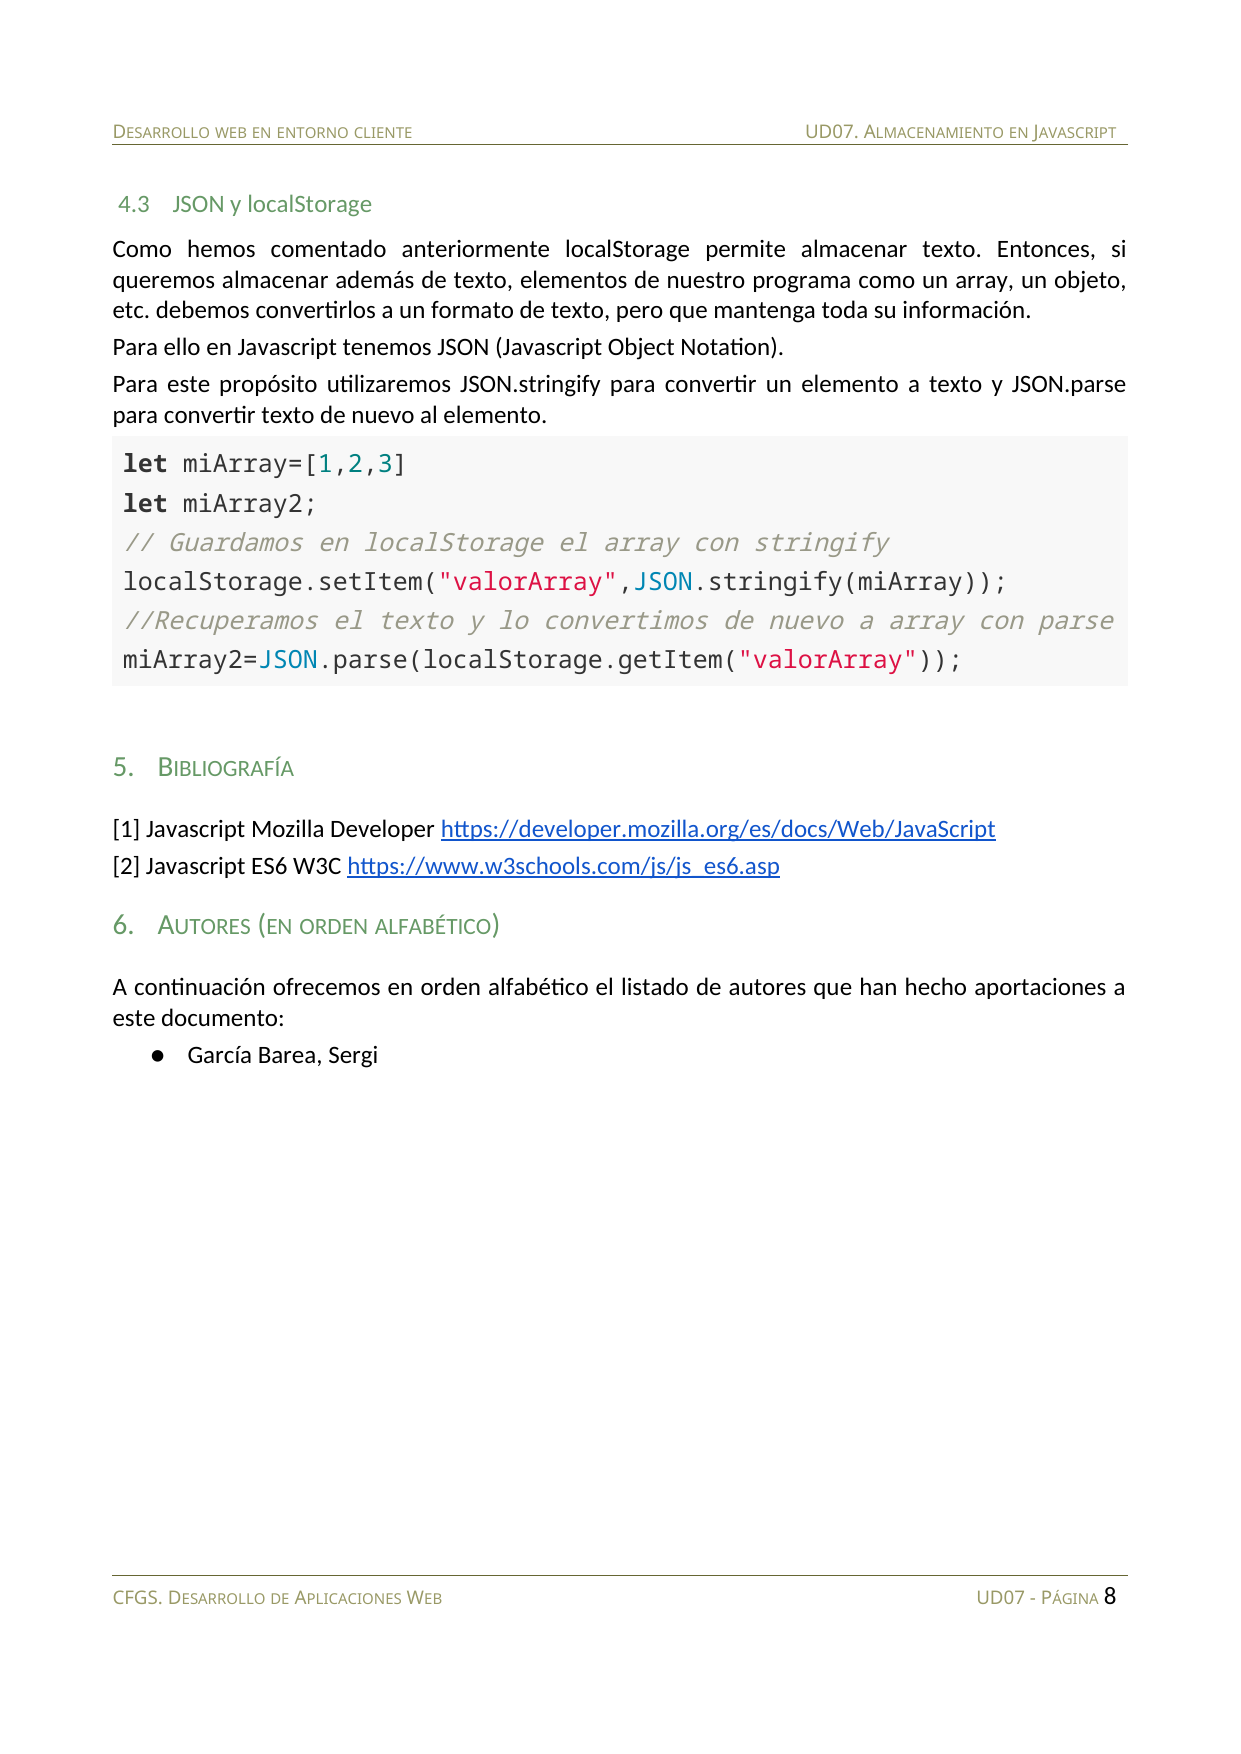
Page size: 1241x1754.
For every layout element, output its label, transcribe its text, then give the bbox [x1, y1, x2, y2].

table_header let miArray=[1,2,3] let miArray2; // Guardamos en localStorage el array con stringify localStorage.setItem("valorArray",JSON.stringify(miArray)); //Recuperamos el texto y lo convertimos de nuevo a array con parse miArray2=JSON.parse(localStorage.getItem("valorArray")); [112, 436, 1128, 686]
list García Barea, Sergi [150, 1039, 1128, 1069]
subtitle Bibliografía [112, 748, 1128, 783]
subtitle Autores (en orden alfabético) [112, 906, 1128, 941]
text Como hemos comentado anteriormente localStorage permite almacenar texto. Entonces, si queremos almacenar además de texto, elementos de nuestro programa como un array, un objeto, etc. debemos convertirlos a un formato de texto, pero que mantenga toda su información. [112, 233, 1128, 325]
text Para ello en Javascript tenemos JSON (Javascript Object Notation). [112, 331, 1128, 362]
text [1] Javascript Mozilla Developer https://developer.mozilla.org/es/docs/Web/JavaScript [112, 813, 1128, 844]
text Para este propósito utilizaremos JSON.stringify para convertir un elemento a texto y JSON.parse para convertir texto de nuevo al elemento. [112, 368, 1128, 429]
subtitle JSON y localStorage [112, 188, 1128, 218]
text [2] Javascript ES6 W3C https://www.w3schools.com/js/js_es6.asp [112, 850, 1128, 881]
text A continuación ofrecemos en orden alfabético el listado de autores que han hecho aportaciones a este documento: [112, 971, 1128, 1032]
